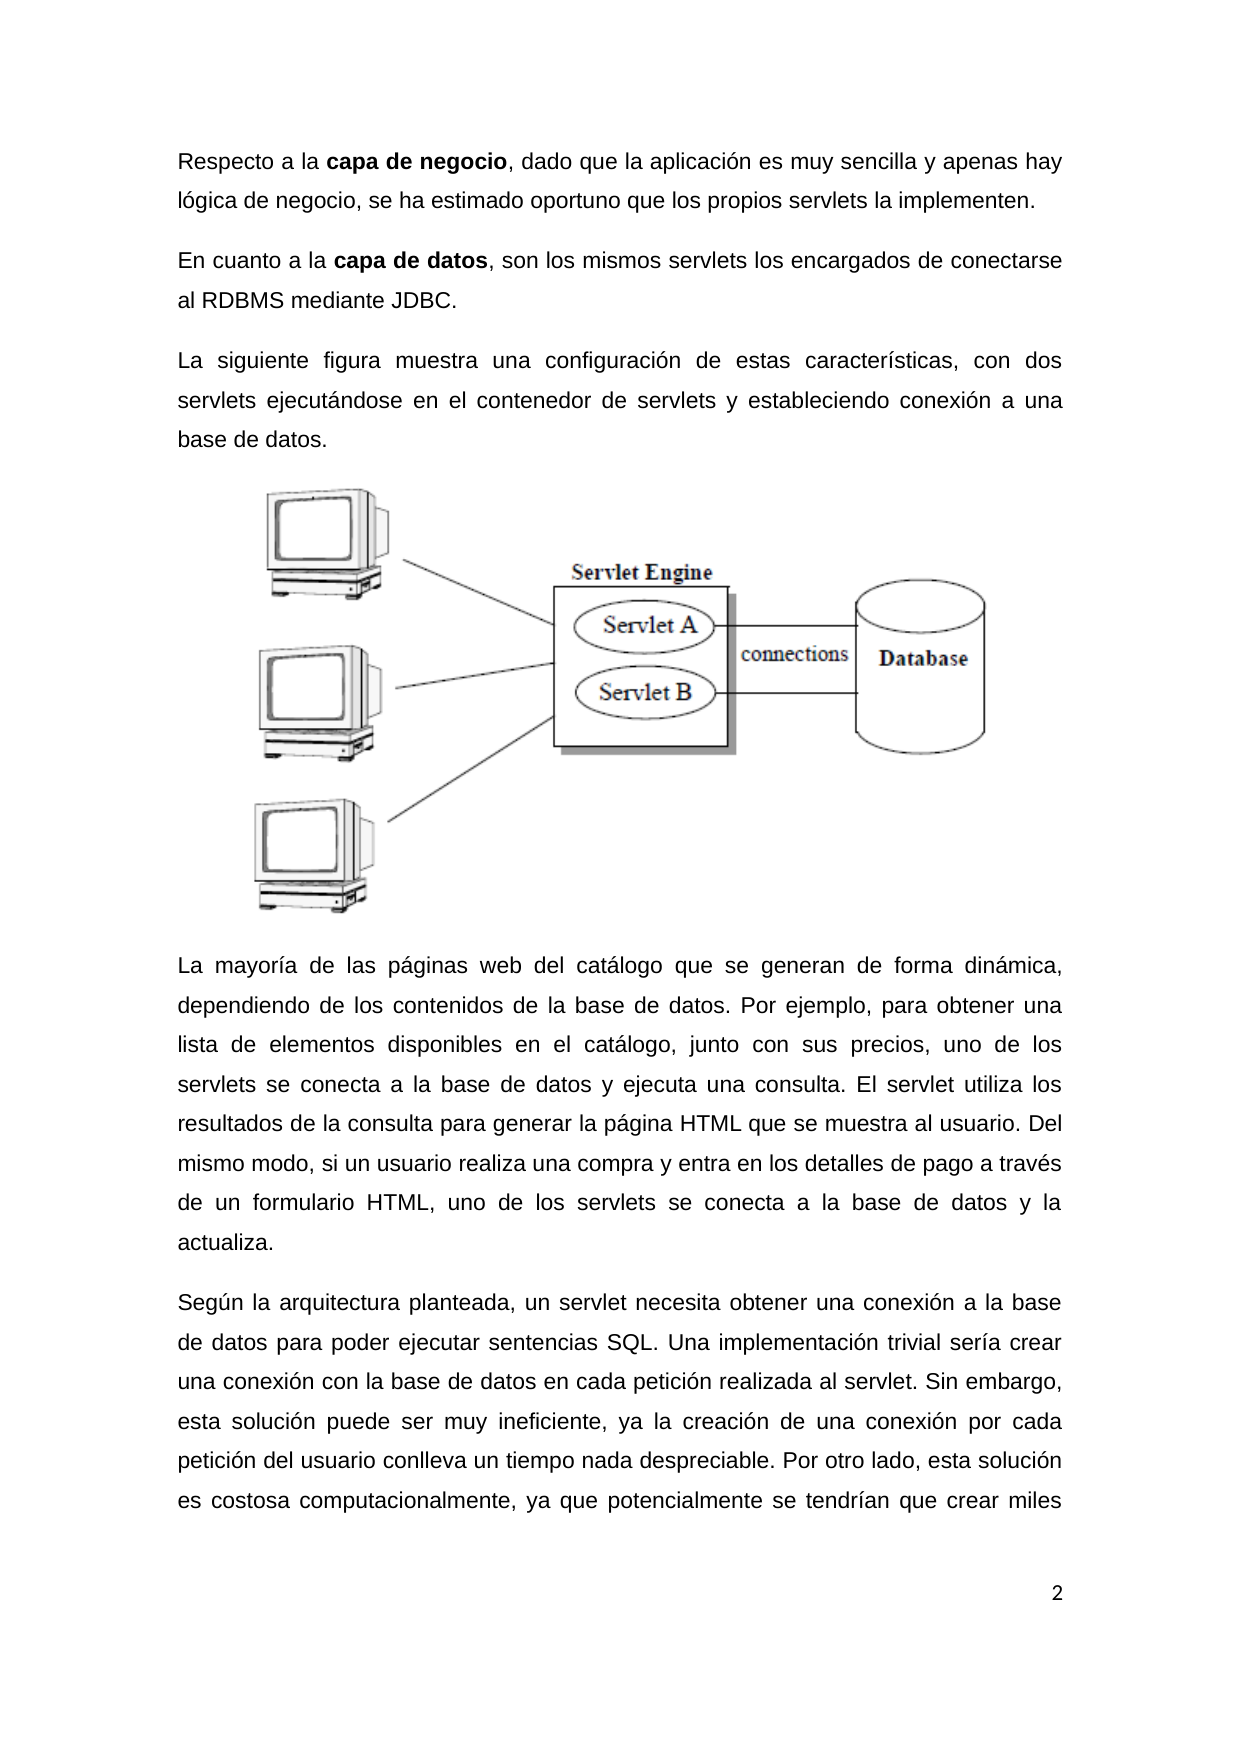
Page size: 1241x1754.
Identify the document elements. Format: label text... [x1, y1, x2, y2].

text La siguiente figura muestra una configuración de estas características, con dos servlets ejecutándose en el contenedor de servlets y estableciendo conexión a una base de datos. [177, 347, 1063, 452]
text En cuanto a la capa de datos, son los mismos servlets los encargados de conectarse al RDBMS mediante JDBC. [177, 247, 1063, 313]
text Respecto a la capa de negocio, dado que la aplicación es muy sencilla y apenas hay lógica de negocio, se ha estimado oportuno que los propios servlets la implementen. [177, 148, 1063, 213]
text Según la arquitectura planteada, un servlet necesita obtener una conexión a la base de datos para poder ejecutar sentencias SQL. Una implementación trivial sería crear una conexión con la base de datos en cada petición realizada al servlet. Sin embargo, esta solución puede ser muy ineficiente, ya la creación de una conexión por cada petición del usuario conlleva un tiempo nada despreciable. Por otro lado, esta solución es costosa computacionalmente, ya que potencialmente se tendrían que crear miles [177, 1289, 1063, 1513]
text La mayoría de las páginas web del catálogo que se generan de forma dinámica, dependiendo de los contenidos de la base de datos. Por ejemplo, para obtener una lista de elementos disponibles en el catálogo, junto con sus precios, uno de los servlets se conecta a la base de datos y ejecuta una consulta. El servlet utiliza los resultados de la consulta para generar la página HTML que se muestra al usuario. Del mismo modo, si un usuario realiza una compra y entra en los detalles de pago a través de un formulario HTML, uno de los servlets se conecta a la base de datos y la actualiza. [177, 952, 1063, 1255]
picture [250, 486, 990, 918]
